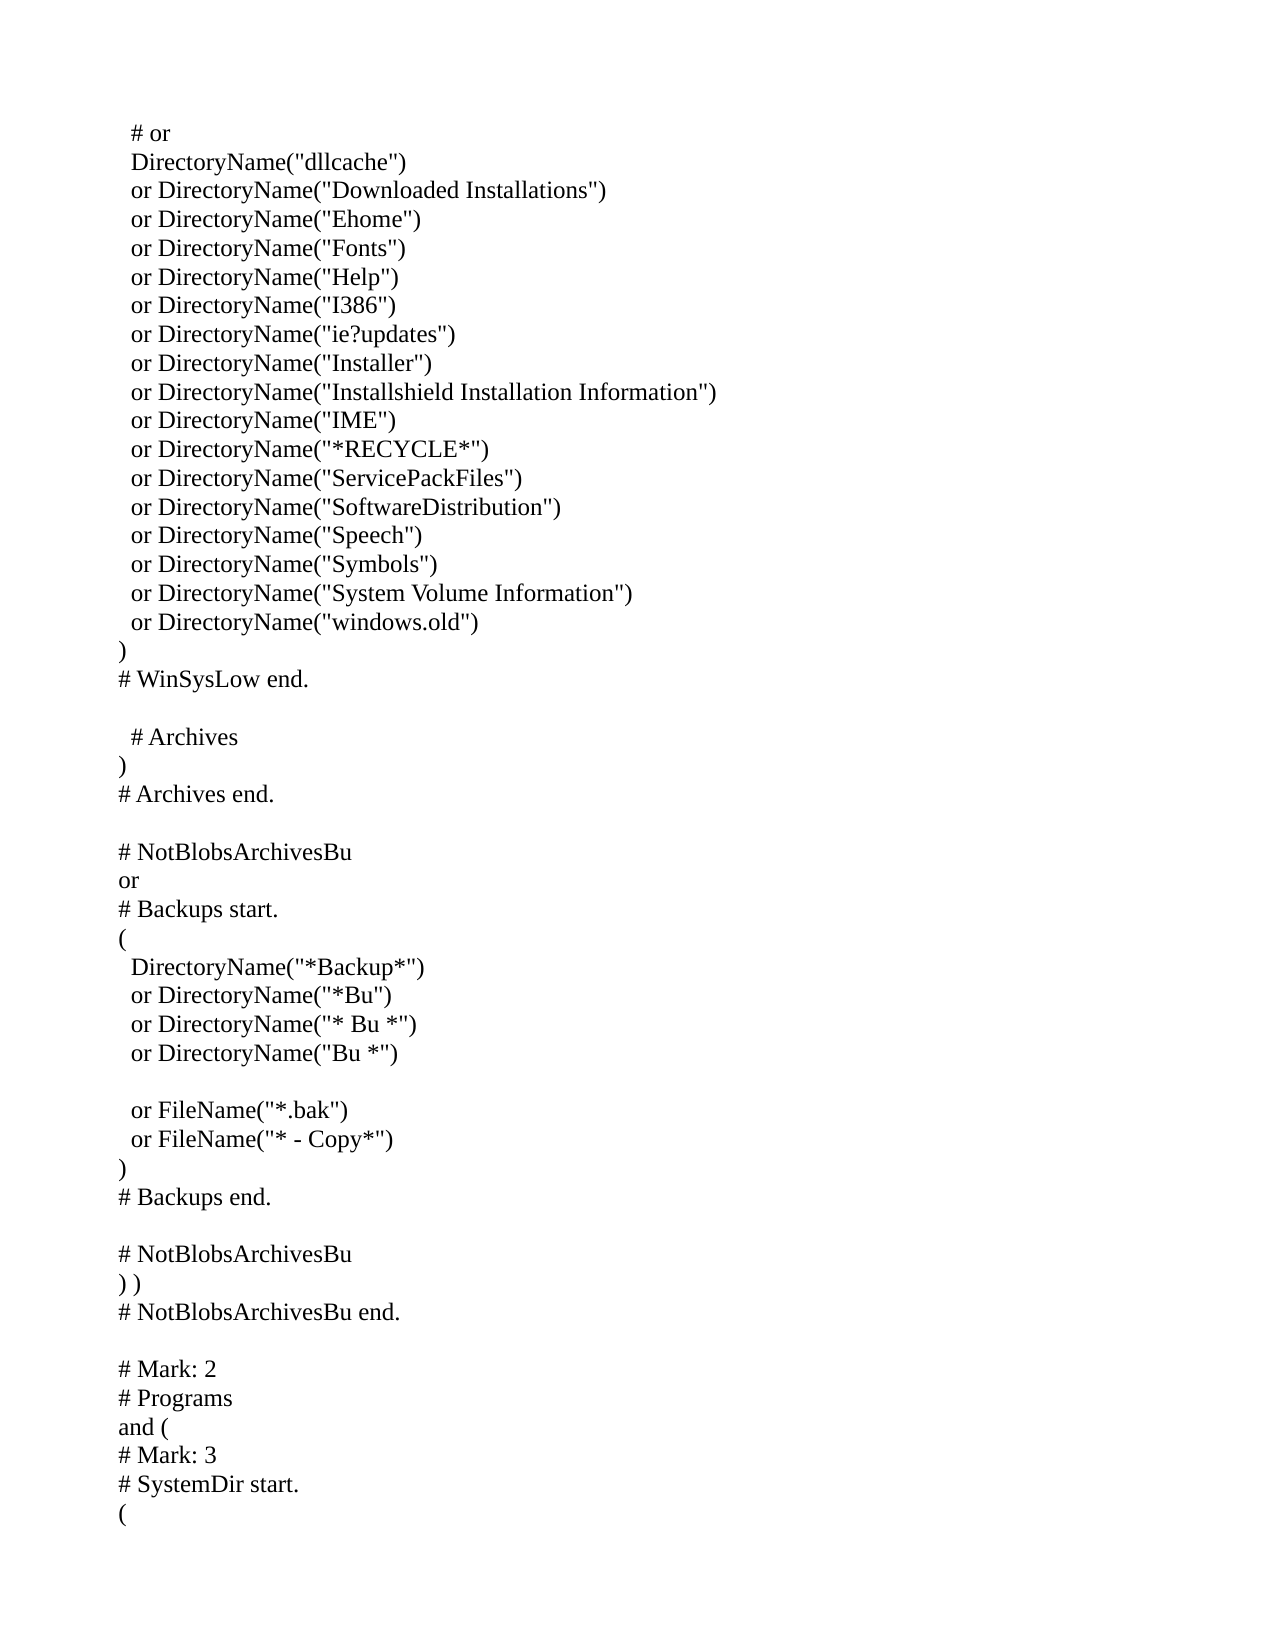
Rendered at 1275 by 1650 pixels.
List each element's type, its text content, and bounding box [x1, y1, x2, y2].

text or DirectoryName("Speech") [118, 521, 1157, 549]
text # WinSysLow end. [118, 664, 1157, 693]
text # Mark: 3 [118, 1441, 1157, 1469]
text # SystemDir start. [118, 1469, 1157, 1498]
text # NotBlobsArchivesBu [118, 837, 1157, 866]
text # Backups end. [118, 1182, 1157, 1211]
text or FileName("* - Copy*") [118, 1124, 1157, 1153]
text or DirectoryName("*RECYCLE*") [118, 434, 1157, 463]
text or DirectoryName("System Volume Information") [118, 578, 1157, 607]
text # Backups start. [118, 894, 1157, 923]
text or DirectoryName("I386") [118, 291, 1157, 319]
text or DirectoryName("ServicePackFiles") [118, 463, 1157, 492]
text or DirectoryName("Symbols") [118, 549, 1157, 578]
text or DirectoryName("Ehome") [118, 204, 1157, 233]
text ) [118, 1153, 1157, 1182]
text or FileName("*.bak") [118, 1096, 1157, 1124]
text or [118, 866, 1157, 894]
text or DirectoryName("Fonts") [118, 233, 1157, 262]
text or DirectoryName("SoftwareDistribution") [118, 492, 1157, 521]
text # or [118, 118, 1157, 147]
text or DirectoryName("* Bu *") [118, 1009, 1157, 1038]
text or DirectoryName("*Bu") [118, 981, 1157, 1009]
text or DirectoryName("windows.old") [118, 607, 1157, 636]
text # NotBlobsArchivesBu end. [118, 1297, 1157, 1326]
text or DirectoryName("Installshield Installation Information") [118, 377, 1157, 406]
text ) [118, 751, 1157, 779]
text or DirectoryName("Installer") [118, 348, 1157, 377]
text ( [118, 923, 1157, 952]
text # Archives end. [118, 779, 1157, 808]
text ( [118, 1498, 1157, 1527]
text ) ) [118, 1268, 1157, 1297]
text # Archives [118, 722, 1157, 751]
text and ( [118, 1412, 1157, 1441]
text or DirectoryName("ie?updates") [118, 319, 1157, 348]
text # Mark: 2 [118, 1354, 1157, 1383]
text or DirectoryName("Help") [118, 262, 1157, 291]
text or DirectoryName("Downloaded Installations") [118, 176, 1157, 204]
text # NotBlobsArchivesBu [118, 1239, 1157, 1268]
text DirectoryName("dllcache") [118, 147, 1157, 176]
text # Programs [118, 1383, 1157, 1412]
text DirectoryName("*Backup*") [118, 952, 1157, 981]
text or DirectoryName("IME") [118, 406, 1157, 434]
text ) [118, 636, 1157, 664]
text or DirectoryName("Bu *") [118, 1038, 1157, 1067]
